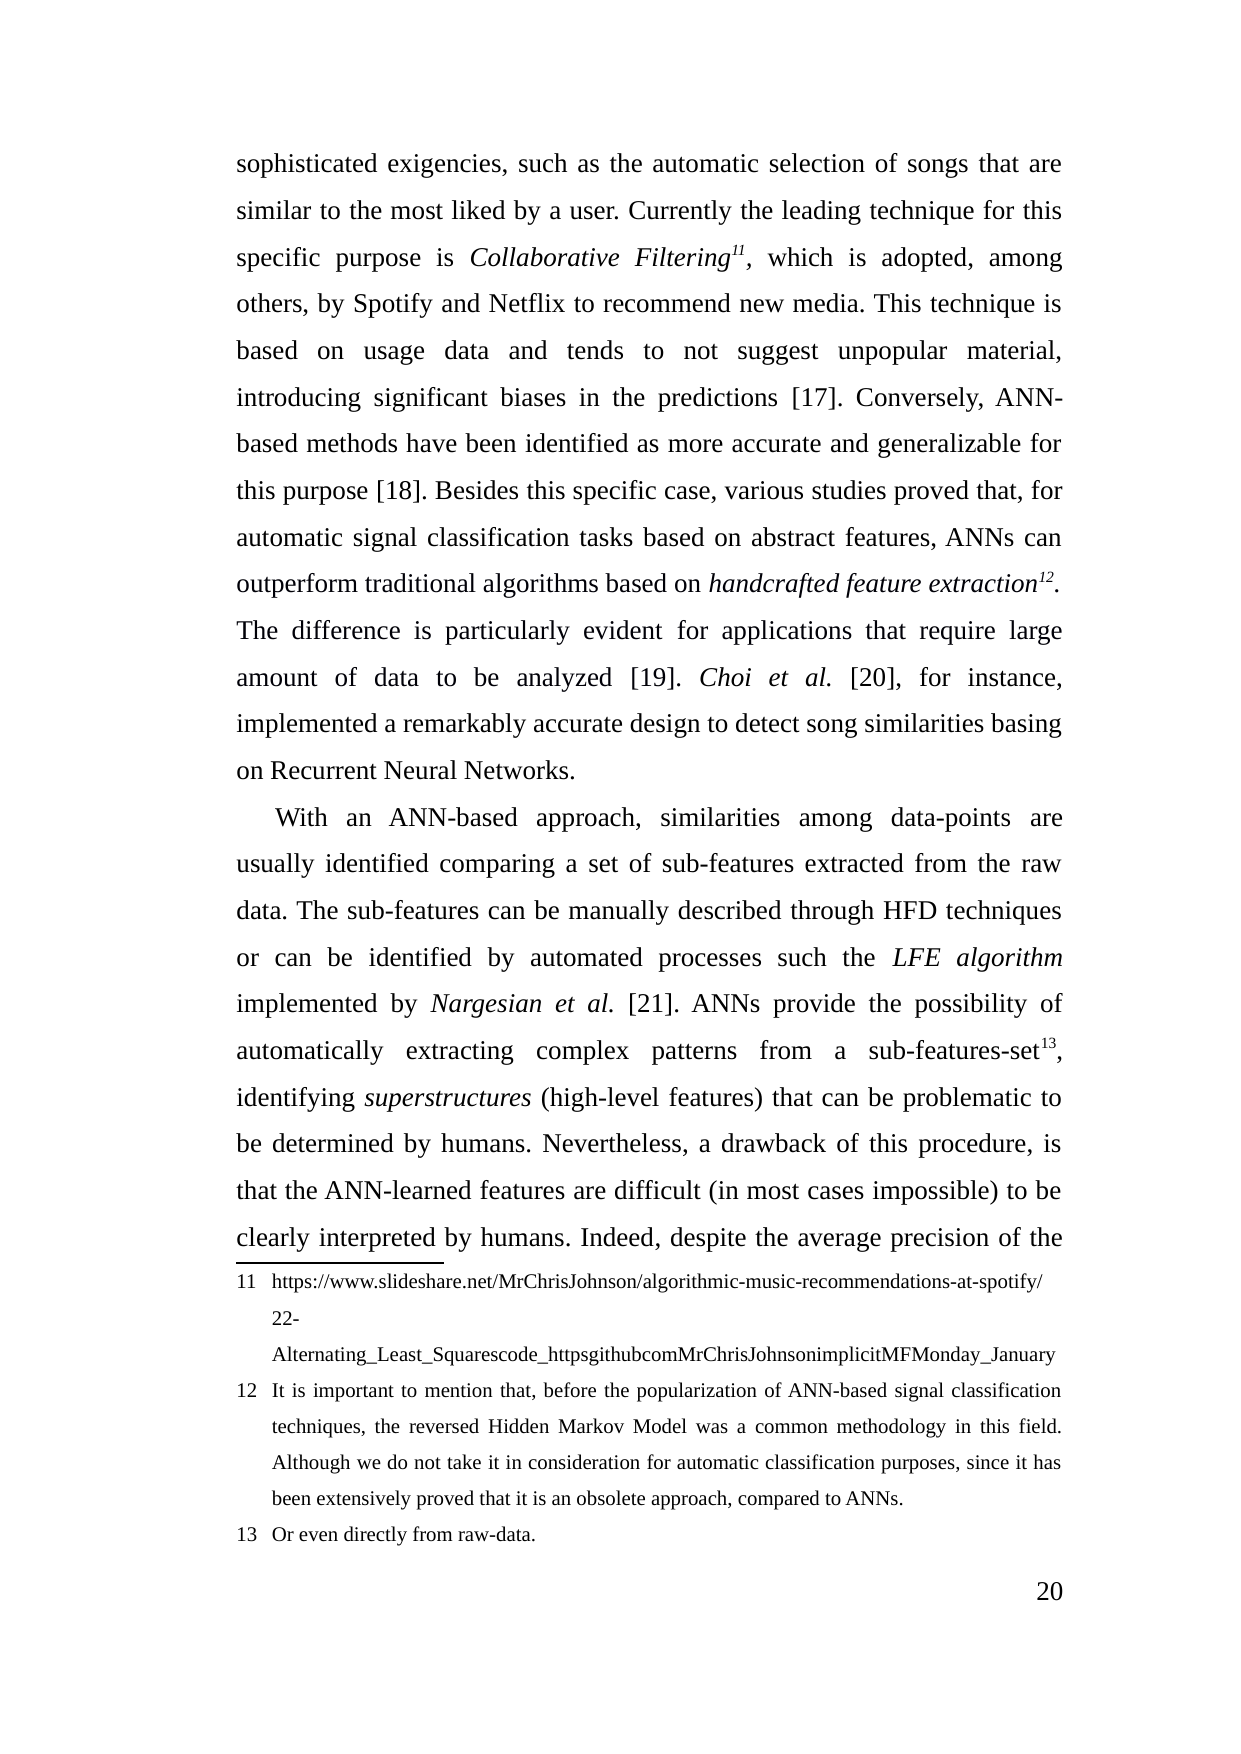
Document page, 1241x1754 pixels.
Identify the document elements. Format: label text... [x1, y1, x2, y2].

text Or even directly from raw-data. [236, 1522, 1063, 1546]
text https://www.slideshare.net/MrChrisJohnson/algorithmic-music-recommendations-at-spotify/22-Alternating_Least_Squarescode_httpsgithubcomMrChrisJohnsonimplicitMFMonday_January [236, 1269, 1063, 1366]
text It is important to mention that, before the popularization of ANN-based signal classification techniques, the reversed Hidden Markov Model was a common methodology in this field. Although we do not take it in consideration for automatic classification purposes, since it has been extensively proved that it is an obsolete approach, compared to ANNs. [236, 1377, 1063, 1510]
text With an ANN-based approach, similarities among data-points are usually identified comparing a set of sub-features extracted from the raw data. The sub-features can be manually described through HFD techniques or can be identified by automated processes such the LFE algorithm implemented by Nargesian et al. [21]. ANNs provide the possibility of automatically extracting complex patterns from a sub-features-set, identifying superstructures (high-level features) that can be problematic to be determined by humans. Nevertheless, a drawback of this procedure, is that the ANN-learned features are difficult (in most cases impossible) to be clearly interpreted by humans. Indeed, despite the average precision of the [236, 801, 1063, 1252]
text It is possible to catalog audio signals according to different abstraction levels. In certain circumstances it could be valuable to adopt simple signal-level characteristics as descriptors. For instance, a database containing recorded violin tones could require to be organized according to the base pitch of the samples. Being the pitch a precisely computable feature, this task could be conveniently accomplished through HFD algorithms such as the autocorrelation [16]. Conversely, in other contexts it could be indispensable to adopt more abstract criterions for the classification. For example, an interactive song database (e.g. Spotify and Last.fm) can have sophisticated exigencies, such as the automatic selection of songs that are similar to the most liked by a user. Currently the leading technique for this specific purpose is Collaborative Filtering, which is adopted, among others, by Spotify and Netflix to recommend new media. This technique is based on usage data and tends to not suggest unpopular material, introducing significant biases in the predictions [17]. Conversely, ANN-based methods have been identified as more accurate and generalizable for this purpose [18]. Besides this specific case, various studies proved that, for automatic signal classification tasks based on abstract features, ANNs can outperform traditional algorithms based on handcrafted feature extraction. The difference is particularly evident for applications that require large amount of data to be analyzed [19]. Choi et al. [20], for instance, implemented a remarkably accurate design to detect song similarities basing on Recurrent Neural Networks. [236, 148, 1063, 785]
